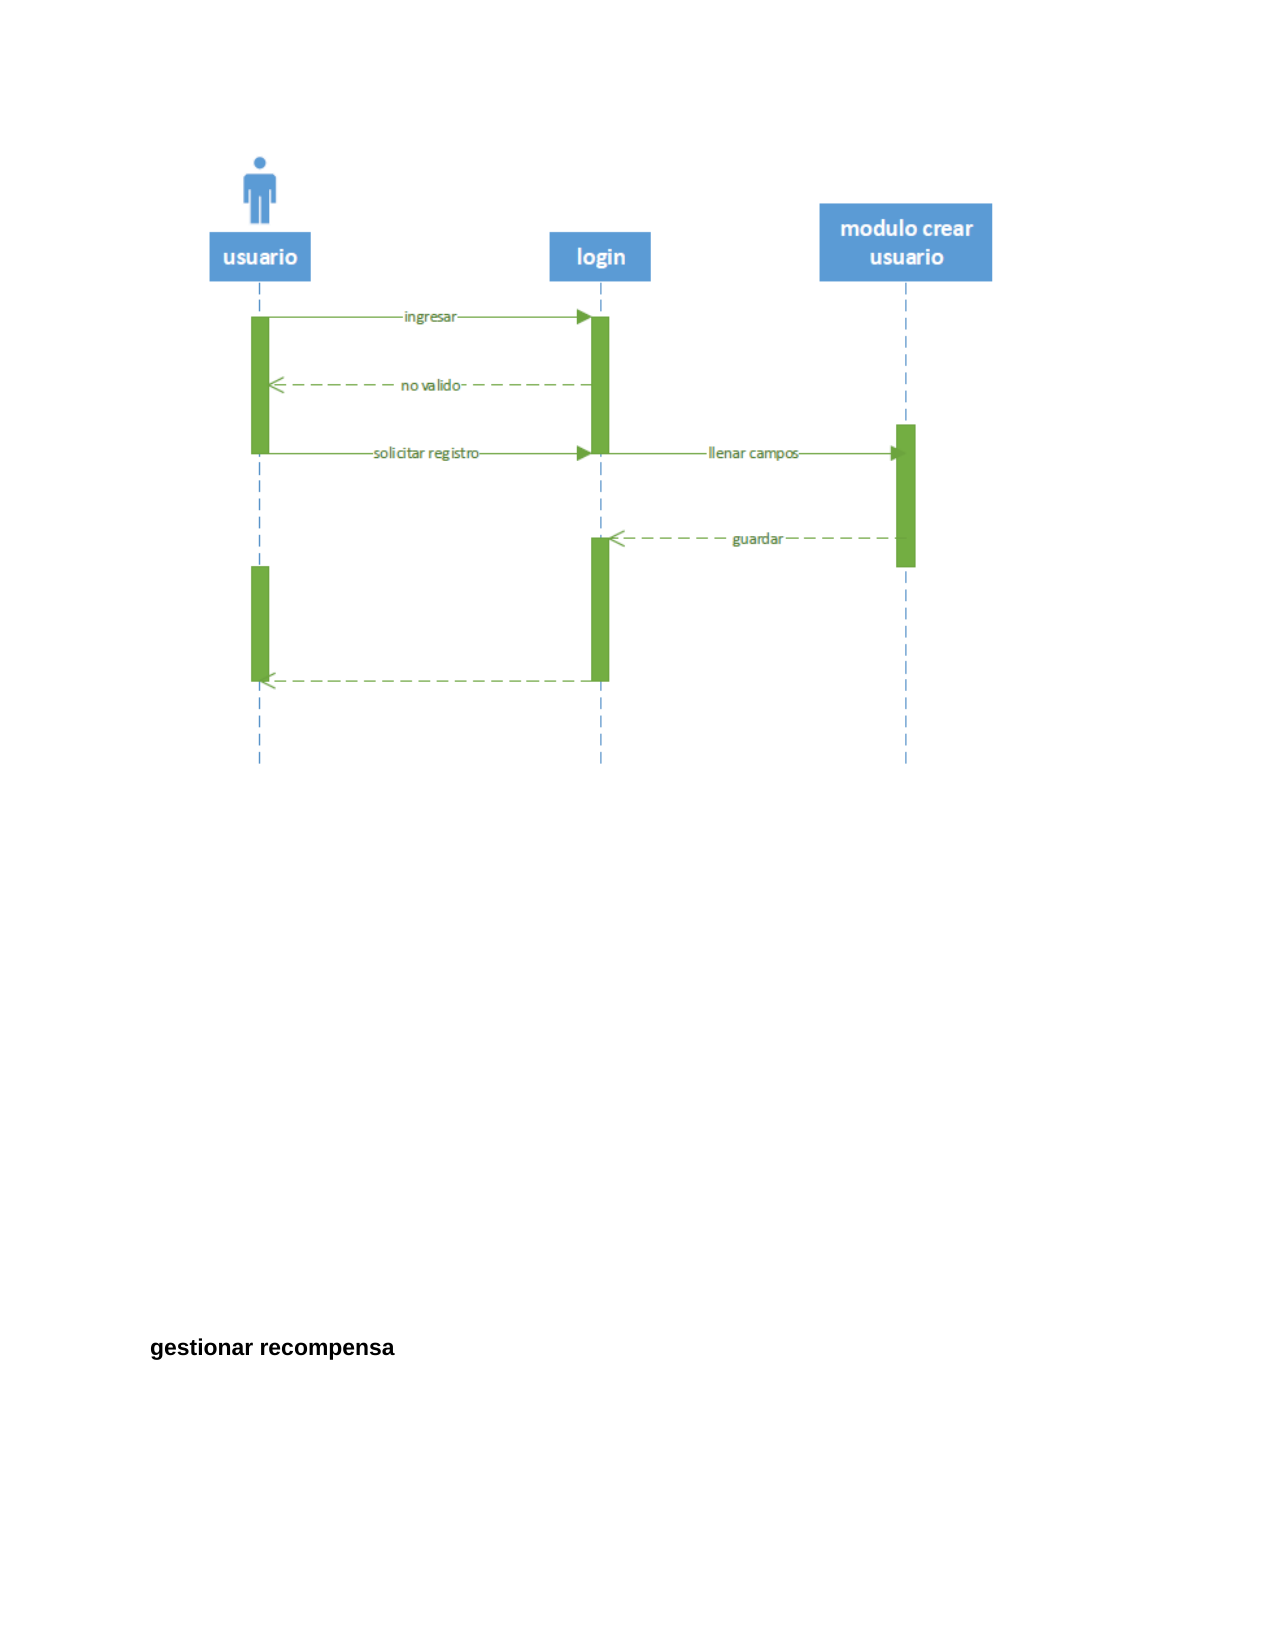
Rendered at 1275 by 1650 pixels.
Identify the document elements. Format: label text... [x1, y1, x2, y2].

text gestionar recompensa [150, 1334, 1125, 1360]
picture [150, 150, 1125, 769]
